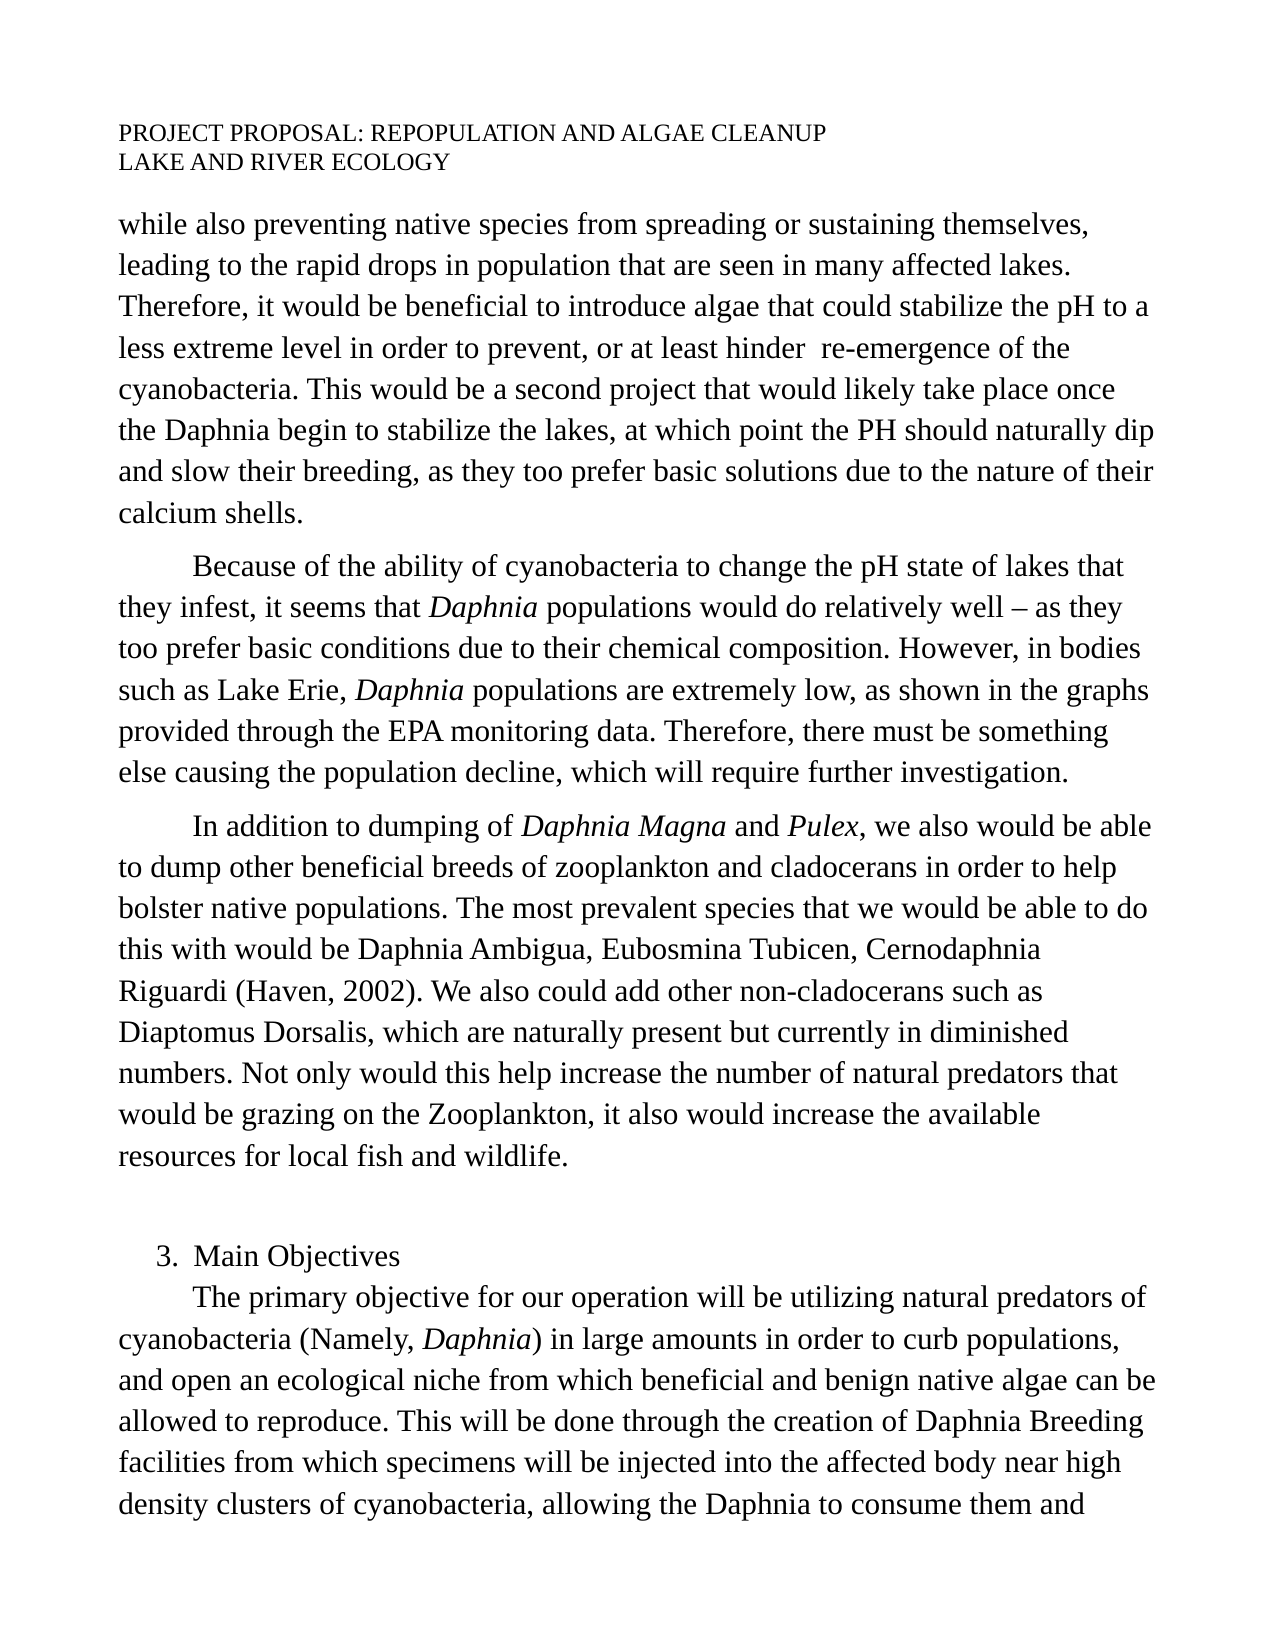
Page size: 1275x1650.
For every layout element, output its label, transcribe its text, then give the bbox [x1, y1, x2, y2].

text The primary objective for our operation will be utilizing natural predators of cyanobacteria (Namely, Daphnia) in large amounts in order to curb populations, and open an ecological niche from which beneficial and benign native algae can be allowed to reproduce. This will be done through the creation of Daphnia Breeding facilities from which specimens will be injected into the affected body near high density clusters of cyanobacteria, allowing the Daphnia to consume them and [118, 1279, 1157, 1521]
text Because of the ability of cyanobacteria to change the pH state of lakes that they infest, it seems that Daphnia populations would do relatively well – as they too prefer basic conditions due to their chemical composition. However, in bodies such as Lake Erie, Daphnia populations are extremely low, as shown in the graphs provided through the EPA monitoring data. Therefore, there must be something else causing the population decline, which will require further investigation. [118, 547, 1157, 789]
text while also preventing native species from spreading or sustaining themselves, leading to the rapid drops in population that are seen in many affected lakes. Therefore, it would be beneficial to introduce algae that could stabilize the pH to a less extreme level in order to prevent, or at least hinder re-emergence of the cyanobacteria. This would be a second project that would likely take place once the Daphnia begin to stabilize the lakes, at which point the PH should naturally dip and slow their breeding, as they too prefer basic solutions due to the nature of their calcium shells. [118, 205, 1157, 530]
list Main Objectives [156, 1237, 1157, 1273]
text In addition to dumping of Daphnia Magna and Pulex, we also would be able to dump other beneficial breeds of zooplankton and cladocerans in order to help bolster native populations. The most prevalent species that we would be able to do this with would be Daphnia Ambigua, Eubosmina Tubicen, Cernodaphnia Riguardi (Haven, 2002). We also could add other non-cladocerans such as Diaptomus Dorsalis, which are naturally present but currently in diminished numbers. Not only would this help increase the number of natural predators that would be grazing on the Zooplankton, it also would increase the available resources for local fish and wildlife. [118, 807, 1157, 1173]
